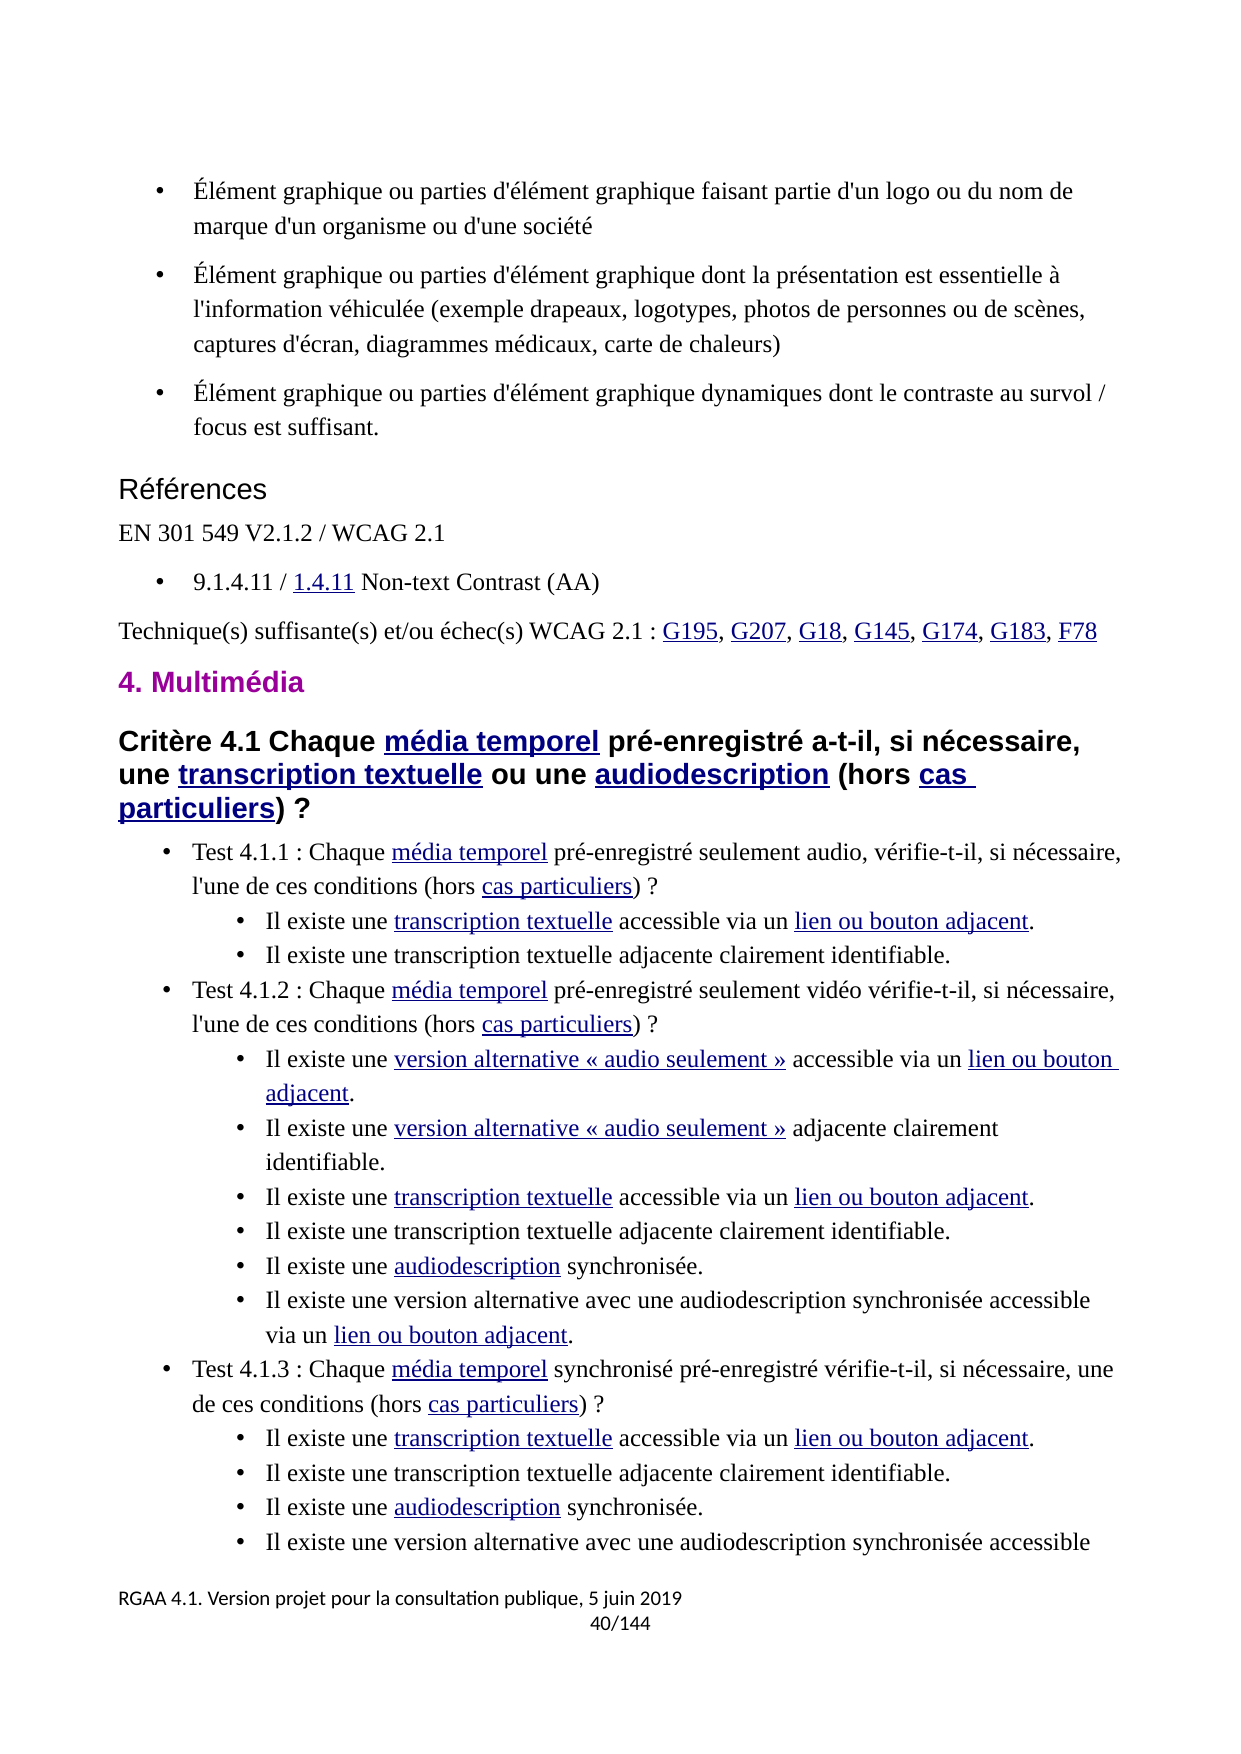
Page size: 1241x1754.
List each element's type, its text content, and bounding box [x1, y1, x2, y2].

subtitle 4. Multimédia [118, 665, 1122, 699]
list Il existe une transcription textuelle adjacente clairement identifiable. [236, 940, 1122, 969]
list 9.1.4.11 / 1.4.11 Non-text Contrast (AA) [156, 567, 1122, 596]
list Test 4.1.2 : Chaque média temporel pré-enregistré seulement vidéo vérifie-t-il, si nécessaire, l'une de ces conditions (hors cas particuliers) ? [162, 975, 1122, 1038]
subtitle Références [118, 472, 1122, 505]
list Il existe une audiodescription synchronisée. [236, 1492, 1122, 1521]
text EN 301 549 V2.1.2 / WCAG 2.1 [118, 518, 1122, 547]
list Il existe une version alternative avec une audiodescription synchronisée accessible [236, 1527, 1122, 1555]
list Il existe une audiodescription synchronisée. [236, 1251, 1122, 1279]
list Il existe une transcription textuelle adjacente clairement identifiable. [236, 1458, 1122, 1486]
list Test 4.1.3 : Chaque média temporel synchronisé pré-enregistré vérifie-t-il, si nécessaire, une de ces conditions (hors cas particuliers) ? [162, 1354, 1122, 1417]
list Il existe une transcription textuelle adjacente clairement identifiable. [236, 1216, 1122, 1245]
subtitle Critère 4.1 Chaque média temporel pré-enregistré a-t-il, si nécessaire, une transcription textuelle ou une audiodescription (hors cas particuliers) ? [118, 724, 1122, 824]
list Il existe une transcription textuelle accessible via un lien ou bouton adjacent. [236, 906, 1122, 935]
list Il existe une version alternative avec une audiodescription synchronisée accessible via un lien ou bouton adjacent. [236, 1285, 1122, 1348]
list Test 4.1.1 : Chaque média temporel pré-enregistré seulement audio, vérifie-t-il, si nécessaire, l'une de ces conditions (hors cas particuliers) ? [162, 837, 1122, 900]
list Il existe une version alternative « audio seulement » accessible via un lien ou bouton adjacent. [236, 1044, 1122, 1107]
text Technique(s) suffisante(s) et/ou échec(s) WCAG 2.1 : G195, G207, G18, G145, G174, G183, F78 [118, 616, 1122, 645]
list Il existe une transcription textuelle accessible via un lien ou bouton adjacent. [236, 1182, 1122, 1211]
list Élément graphique ou parties d'élément graphique dynamiques dont le contraste au survol / focus est suffisant. [156, 378, 1122, 441]
list Il existe une version alternative « audio seulement » adjacente clairement identifiable. [236, 1113, 1122, 1176]
list Élément graphique ou parties d'élément graphique faisant partie d'un logo ou du nom de marque d'un organisme ou d'une société [156, 176, 1122, 239]
list Il existe une transcription textuelle accessible via un lien ou bouton adjacent. [236, 1423, 1122, 1452]
list Élément graphique ou parties d'élément graphique dont la présentation est essentielle à l'information véhiculée (exemple drapeaux, logotypes, photos de personnes ou de scènes, captures d'écran, diagrammes médicaux, carte de chaleurs) [156, 260, 1122, 358]
